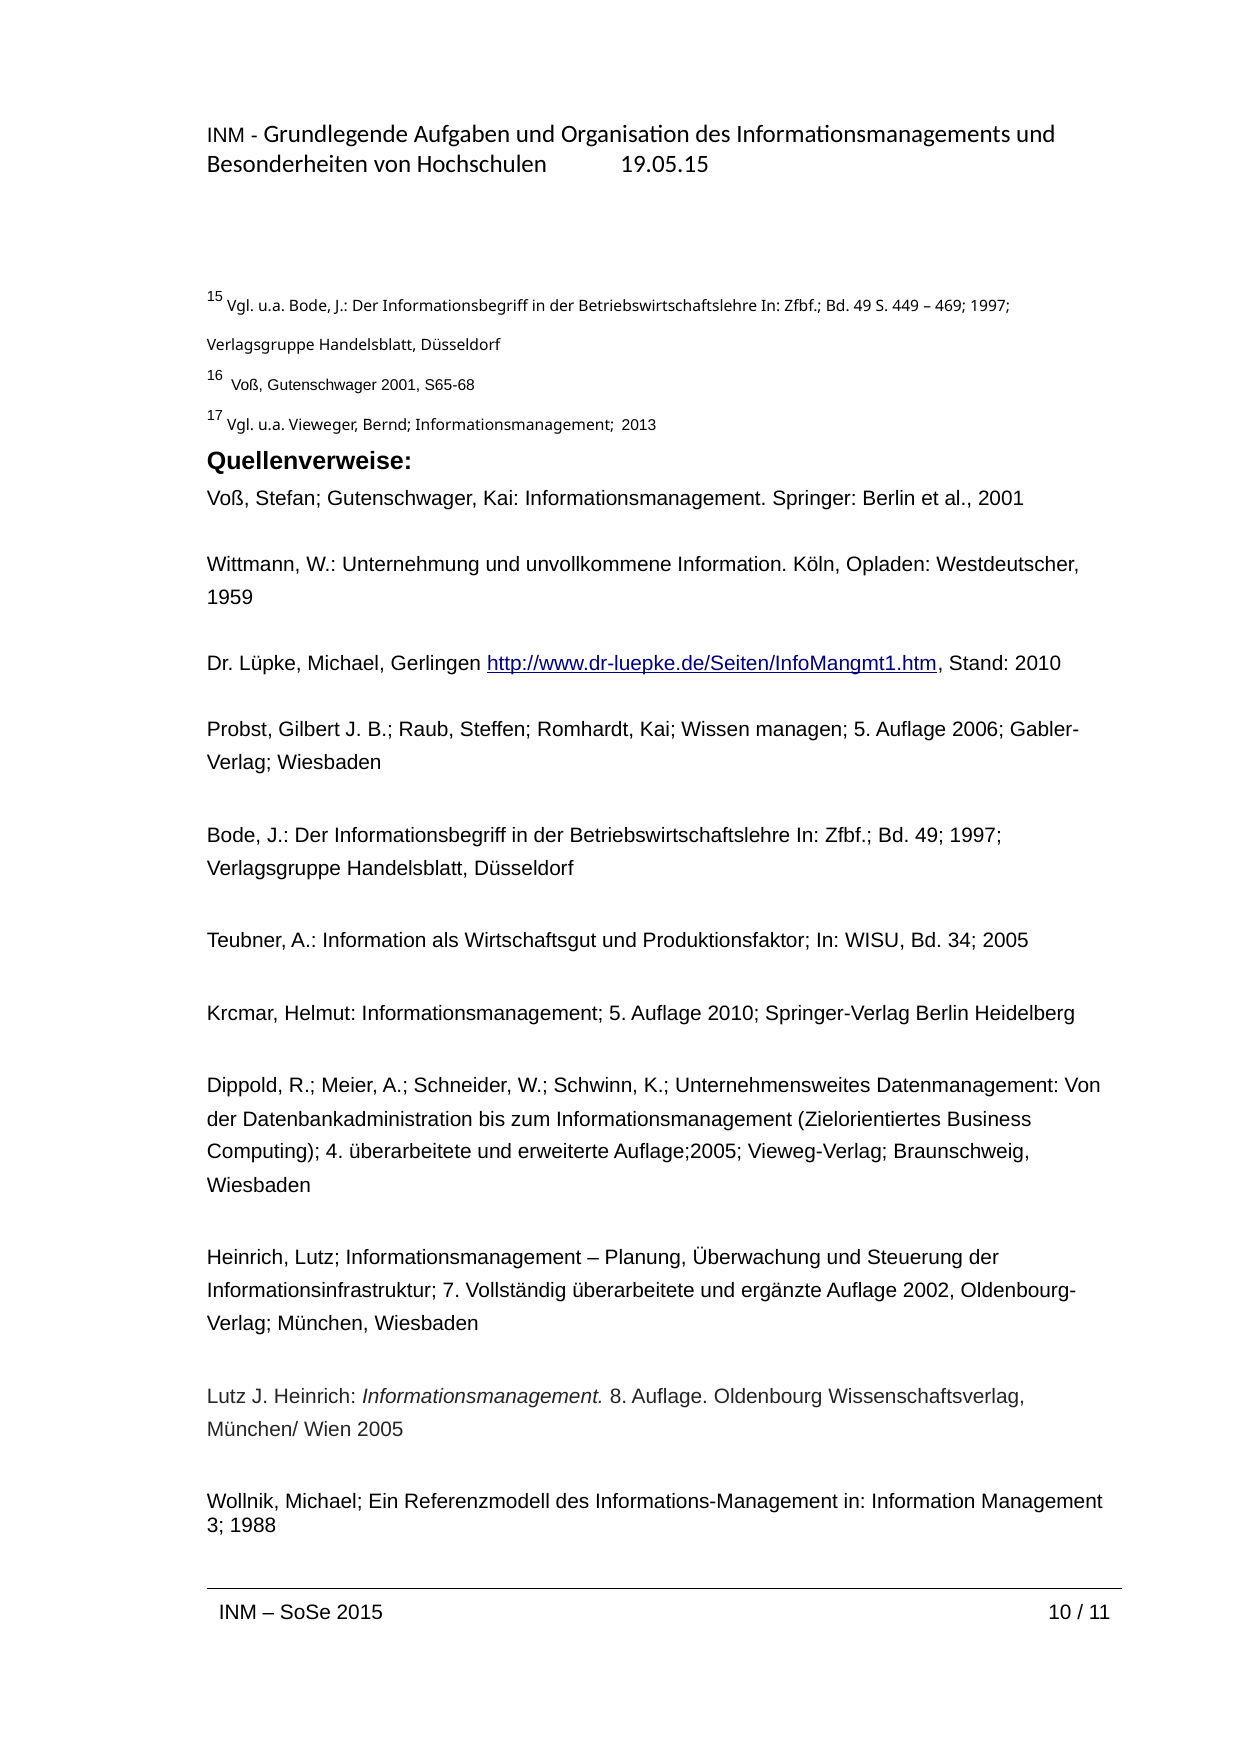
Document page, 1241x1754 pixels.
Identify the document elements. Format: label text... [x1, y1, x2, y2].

text Probst, Gilbert J. B.; Raub, Steffen; Romhardt, Kai; Wissen managen; 5. Auflage 2006; Gabler-Verlag; Wiesbaden [207, 717, 1122, 774]
text Wittmann, W.: Unternehmung und unvollkommene Information. Köln, Opladen: Westdeutscher, 1959 [207, 552, 1122, 609]
text Quellenverweise: [207, 446, 1122, 475]
text Dr. Lüpke, Michael, Gerlingen http://www.dr-luepke.de/Seiten/InfoMangmt1.htm, Stand: 2010 [207, 651, 1122, 675]
text Wollnik, Michael; Ein Referenzmodell des Informations-Management in: Information Management 3; 1988 [207, 1489, 1122, 1537]
text Heinrich, Lutz; Informationsmanagement – Planung, Überwachung und Steuerung der Informationsinfrastruktur; 7. Vollständig überarbeitete und ergänzte Auflage 2002, Oldenbourg-Verlag; München, Wiesbaden [207, 1245, 1122, 1335]
text Krcmar, Helmut: Informationsmanagement; 5. Auflage 2010; Springer-Verlag Berlin Heidelberg [207, 1001, 1122, 1025]
text 16 Voß, Gutenschwager 2001, S65-68 [207, 367, 1122, 396]
text Teubner, A.: Information als Wirtschaftsgut und Produktionsfaktor; In: WISU, Bd. 34; 2005 [207, 928, 1122, 952]
text Voß, Stefan; Gutenschwager, Kai: Informationsmanagement. Springer: Berlin et al., 2001 [207, 486, 1122, 510]
text Bode, J.: Der Informationsbegriff in der Betriebswirtschaftslehre In: Zfbf.; Bd. 49; 1997; Verlagsgruppe Handelsblatt, Düsseldorf [207, 822, 1122, 879]
text Dippold, R.; Meier, A.; Schneider, W.; Schwinn, K.; Unternehmensweites Datenmanagement: Von der Datenbankadministration bis zum Informationsmanagement (Zielorientiertes Business Computing); 4. überarbeitete und erweiterte Auflage;2005; Vieweg-Verlag; Braunschweig, Wiesbaden [207, 1073, 1122, 1196]
text 17 Vgl. u.a. Vieweger, Bernd; Informationsmanagement; 2013 [207, 407, 1122, 435]
text Lutz J. Heinrich: Informationsmanagement. 8. Auflage. Oldenbourg Wissenschaftsverlag, München/ Wien 2005 [207, 1384, 1122, 1441]
text 15 Vgl. u.a. Bode, J.: Der Informationsbegriff in der Betriebswirtschaftslehre In: Zfbf.; Bd. 49 S. 449 – 469; 1997; Verlagsgruppe Handelsblatt, Düsseldorf [207, 288, 1122, 356]
